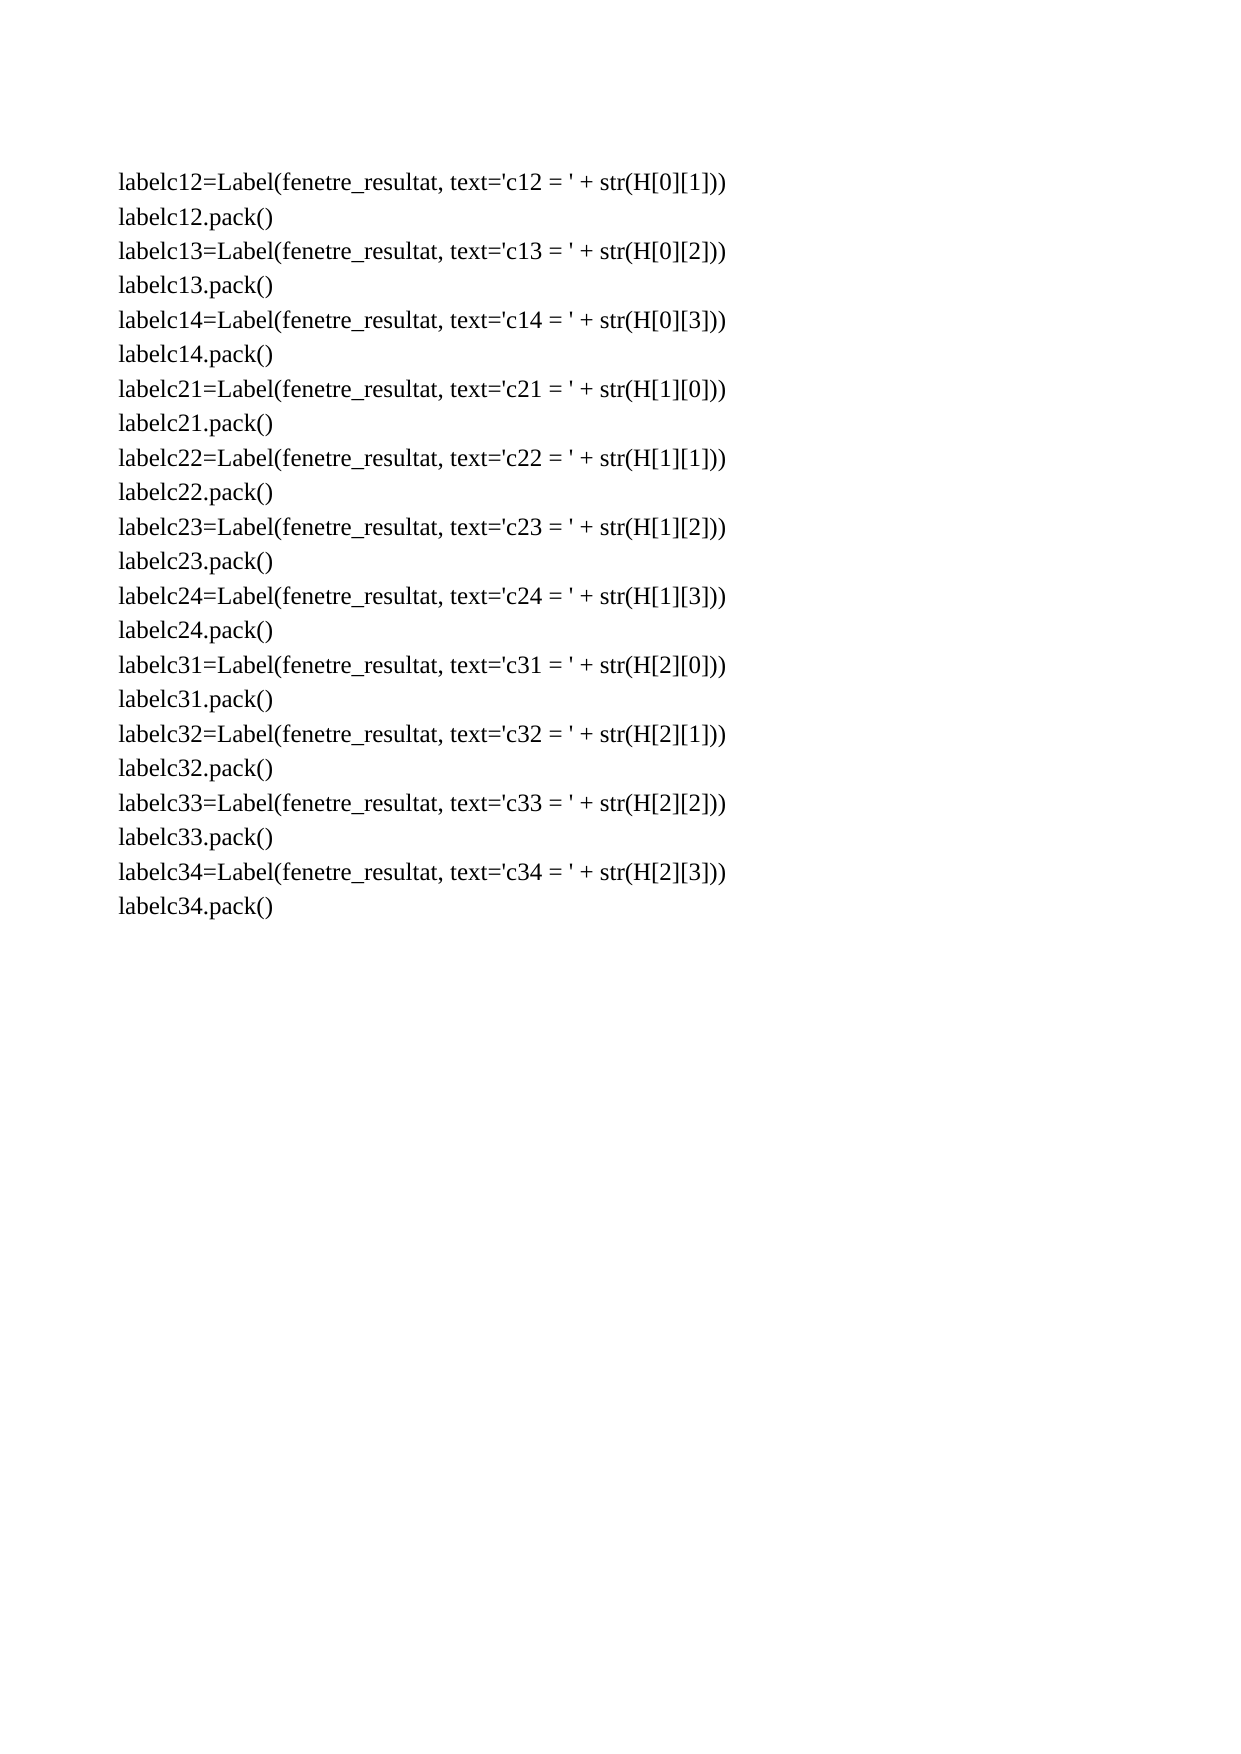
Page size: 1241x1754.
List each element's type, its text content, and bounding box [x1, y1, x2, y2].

text labelc13.pack() [118, 271, 1122, 299]
text labelc24.pack() [118, 615, 1122, 644]
text labelc32=Label(fenetre_resultat, text='c32 = ' + str(H[2][1])) [118, 719, 1122, 748]
text labelc31=Label(fenetre_resultat, text='c31 = ' + str(H[2][0])) [118, 650, 1122, 679]
text labelc31.pack() [118, 684, 1122, 713]
text labelc14=Label(fenetre_resultat, text='c14 = ' + str(H[0][3])) [118, 305, 1122, 334]
text labelc24=Label(fenetre_resultat, text='c24 = ' + str(H[1][3])) [118, 581, 1122, 610]
text labelc34.pack() [118, 891, 1122, 920]
text labelc32.pack() [118, 753, 1122, 782]
text labelc22.pack() [118, 477, 1122, 506]
text labelc23.pack() [118, 546, 1122, 575]
text labelc12.pack() [118, 202, 1122, 230]
text labelc23=Label(fenetre_resultat, text='c23 = ' + str(H[1][2])) [118, 512, 1122, 541]
text labelc13=Label(fenetre_resultat, text='c13 = ' + str(H[0][2])) [118, 236, 1122, 265]
text labelc21.pack() [118, 408, 1122, 437]
text labelc12=Label(fenetre_resultat, text='c12 = ' + str(H[0][1])) [118, 167, 1122, 196]
text labelc14.pack() [118, 339, 1122, 368]
text labelc34=Label(fenetre_resultat, text='c34 = ' + str(H[2][3])) [118, 857, 1122, 886]
text labelc33.pack() [118, 822, 1122, 851]
text labelc22=Label(fenetre_resultat, text='c22 = ' + str(H[1][1])) [118, 443, 1122, 472]
text labelc33=Label(fenetre_resultat, text='c33 = ' + str(H[2][2])) [118, 788, 1122, 817]
text labelc21=Label(fenetre_resultat, text='c21 = ' + str(H[1][0])) [118, 374, 1122, 403]
